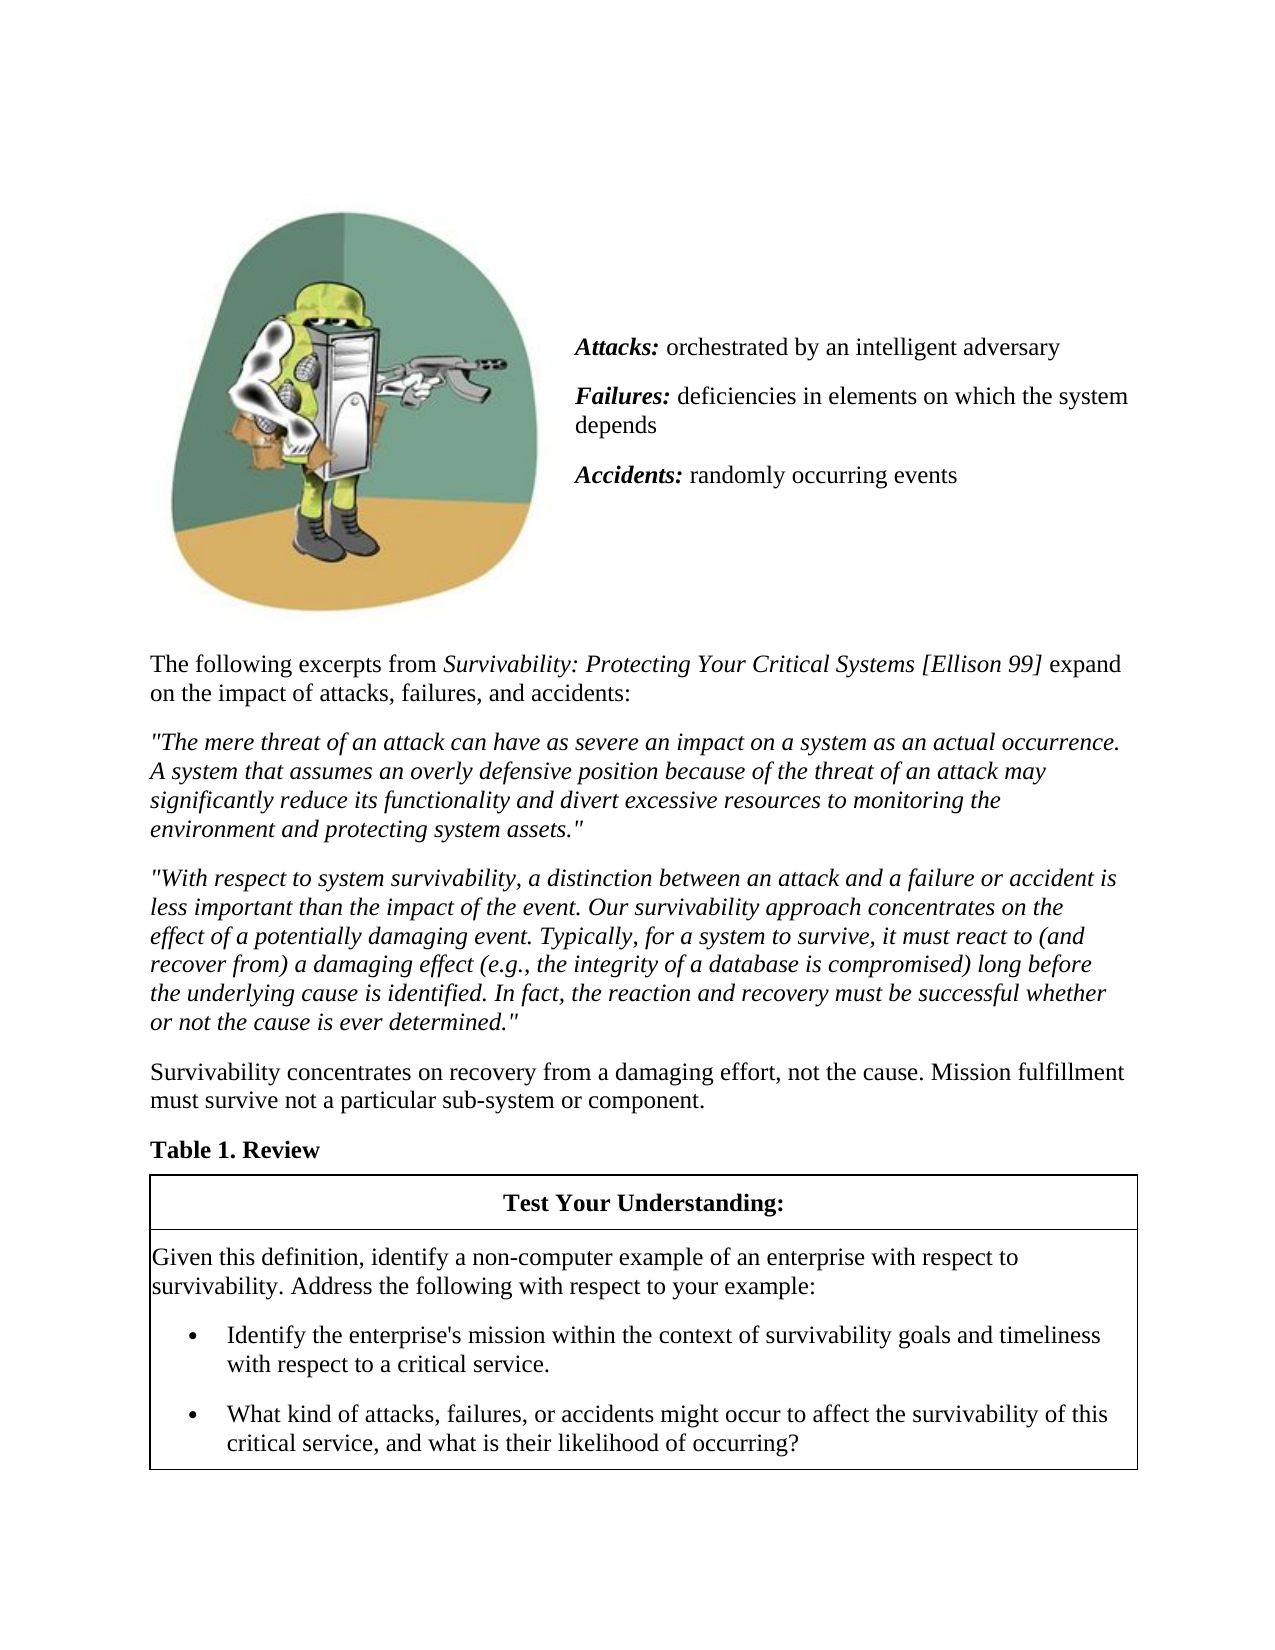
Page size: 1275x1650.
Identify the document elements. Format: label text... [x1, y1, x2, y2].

table_cell Attacks: orchestrated by an intelligent adversary Failures: deficiencies in elements on which the system depends Accidents: randomly occurring events [574, 182, 1134, 639]
table_header [150, 150, 573, 182]
table_cell Given this definition, identify a non-computer example of an enterprise with respect to survivability. Address the following with respect to your example: Identify the enterprise's mission within the context of survivability goals and timeliness with respect to a critical service. What kind of attacks, failures, or accidents might occur to affect the survivability of this critical service, and what is their likelihood of occurring? What actions could be taken by the enterprise to ensure survivability of the critical service? [151, 1230, 1137, 1468]
text Table 1. Review [150, 1135, 1125, 1164]
table_cell [150, 182, 573, 639]
text "The mere threat of an attack can have as severe an impact on a system as an actual occurrence. A system that assumes an overly defensive position because of the threat of an attack may significantly reduce its functionality and divert excessive resources to monitoring the environment and protecting system assets." [150, 727, 1125, 842]
text "With respect to system survivability, a distinction between an attack and a failure or accident is less important than the impact of the event. Our survivability approach concentrates on the effect of a potentially damaging event. Typically, for a system to survive, it must react to (and recover from) a damaging effect (e.g., the integrity of a database is compromised) long before the underlying cause is identified. In fact, the reaction and recovery must be successful whether or not the cause is ever determined." [150, 863, 1125, 1036]
table_header Test Your Understanding: [151, 1176, 1137, 1228]
text Survivability concentrates on recovery from a damaging effort, not the cause. Mission fulfillment must survive not a particular sub-system or component. [150, 1057, 1125, 1114]
table_header [574, 150, 1134, 182]
text The following excerpts from Survivability: Protecting Your Critical Systems [Ellison 99] expand on the impact of attacks, failures, and accidents: [150, 649, 1125, 707]
